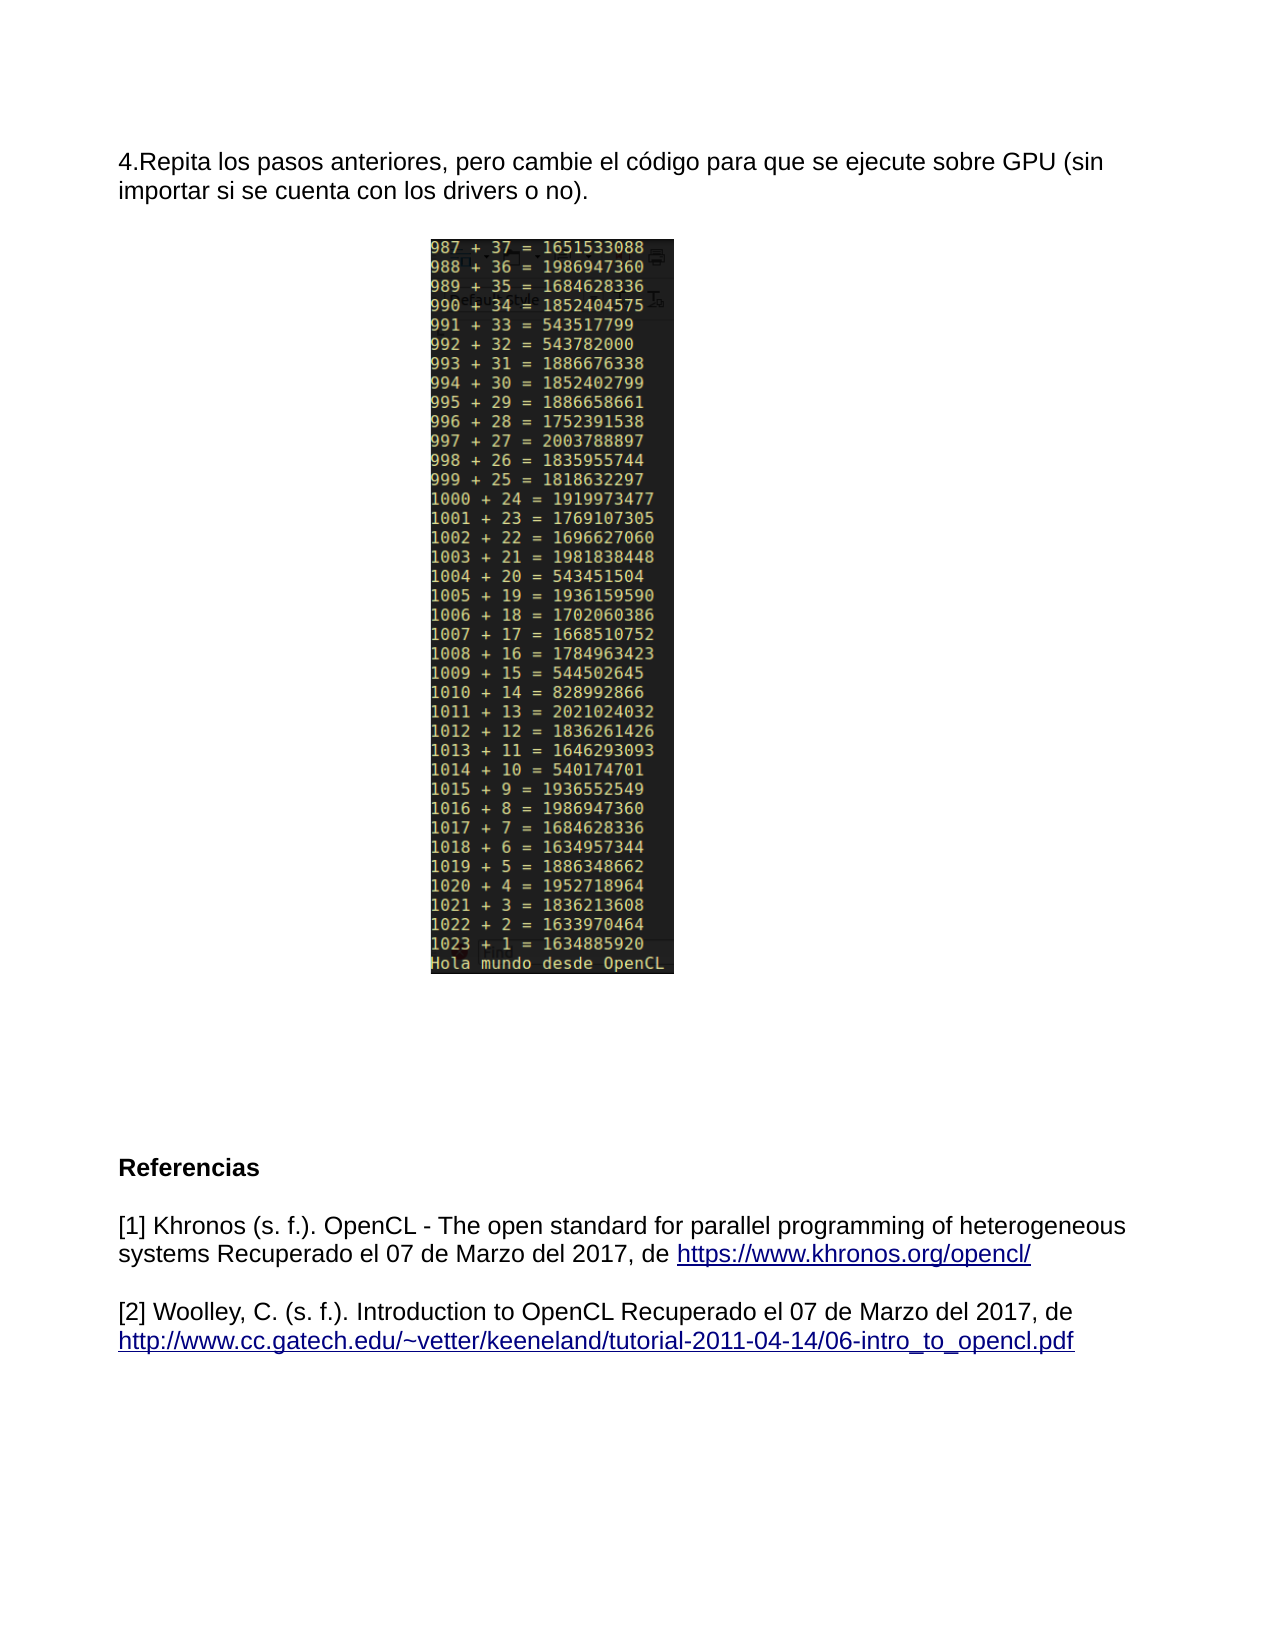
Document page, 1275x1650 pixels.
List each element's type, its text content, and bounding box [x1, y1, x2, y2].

text [2] Woolley, C. (s. f.). ​Introduction to OpenCL Recuperado el 07 de Marzo del 2017, de [118, 1297, 1157, 1326]
text http://www.cc.gatech.edu/~vetter/keeneland/tutorial-2011-04-14/06-intro_to_opencl.pdf [118, 1326, 1157, 1354]
text [1] Khronos (s. f.). ​OpenCL - The open standard for parallel programming of heterogeneous [118, 1211, 1157, 1239]
picture [430, 239, 674, 974]
text systems​ Recuperado el 07 de Marzo del 2017, de https://www.khronos.org/opencl/ [118, 1239, 1157, 1268]
text 4.Repita los pasos anteriores, pero cambie el código para que se ejecute sobre GPU (sin [118, 147, 1157, 176]
text Referencias [118, 1153, 1157, 1182]
text importar si se cuenta con los drivers o no). [118, 176, 1157, 204]
